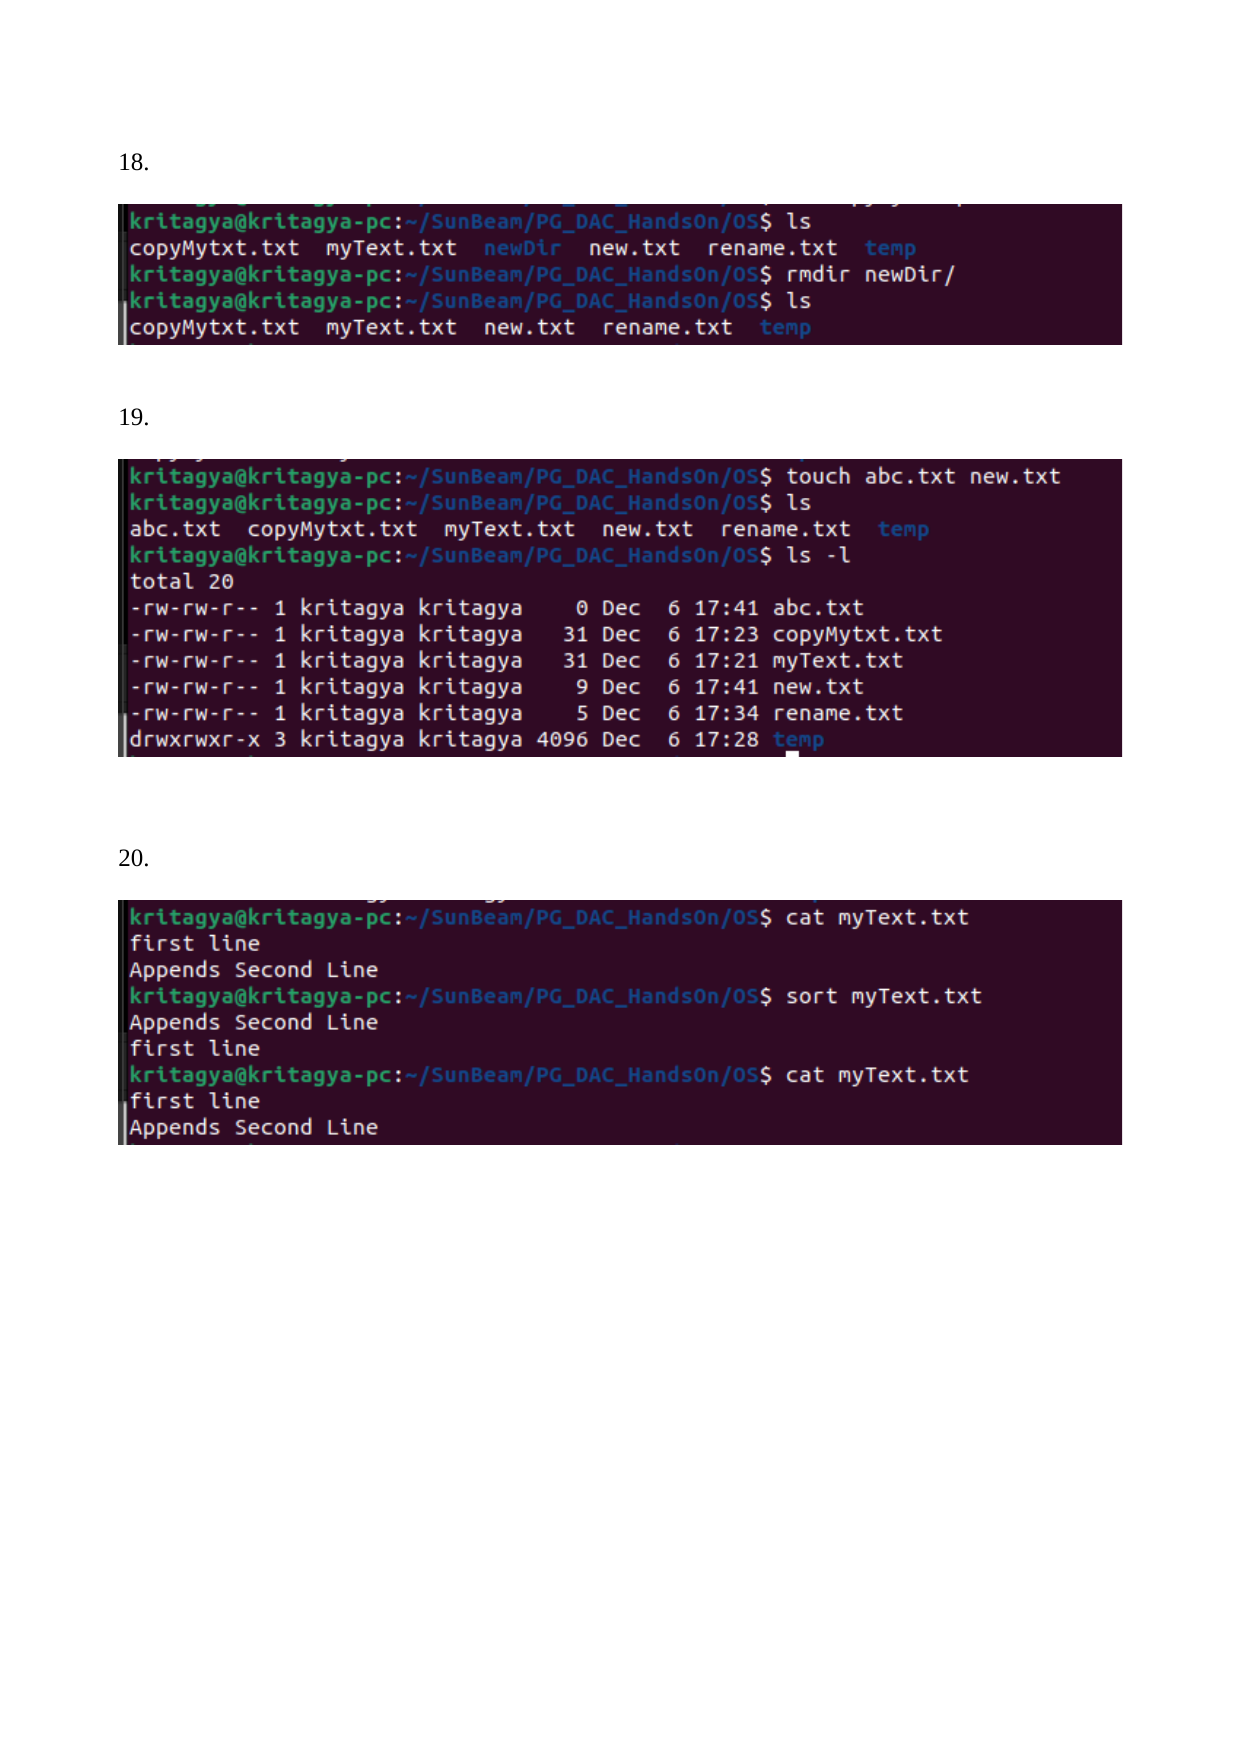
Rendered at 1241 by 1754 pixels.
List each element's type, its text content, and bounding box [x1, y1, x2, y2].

text 19. [118, 402, 1122, 430]
text 18. [118, 147, 1122, 176]
picture [118, 459, 1123, 757]
text 20. [118, 843, 1122, 871]
picture [118, 900, 1123, 1145]
picture [118, 204, 1123, 345]
